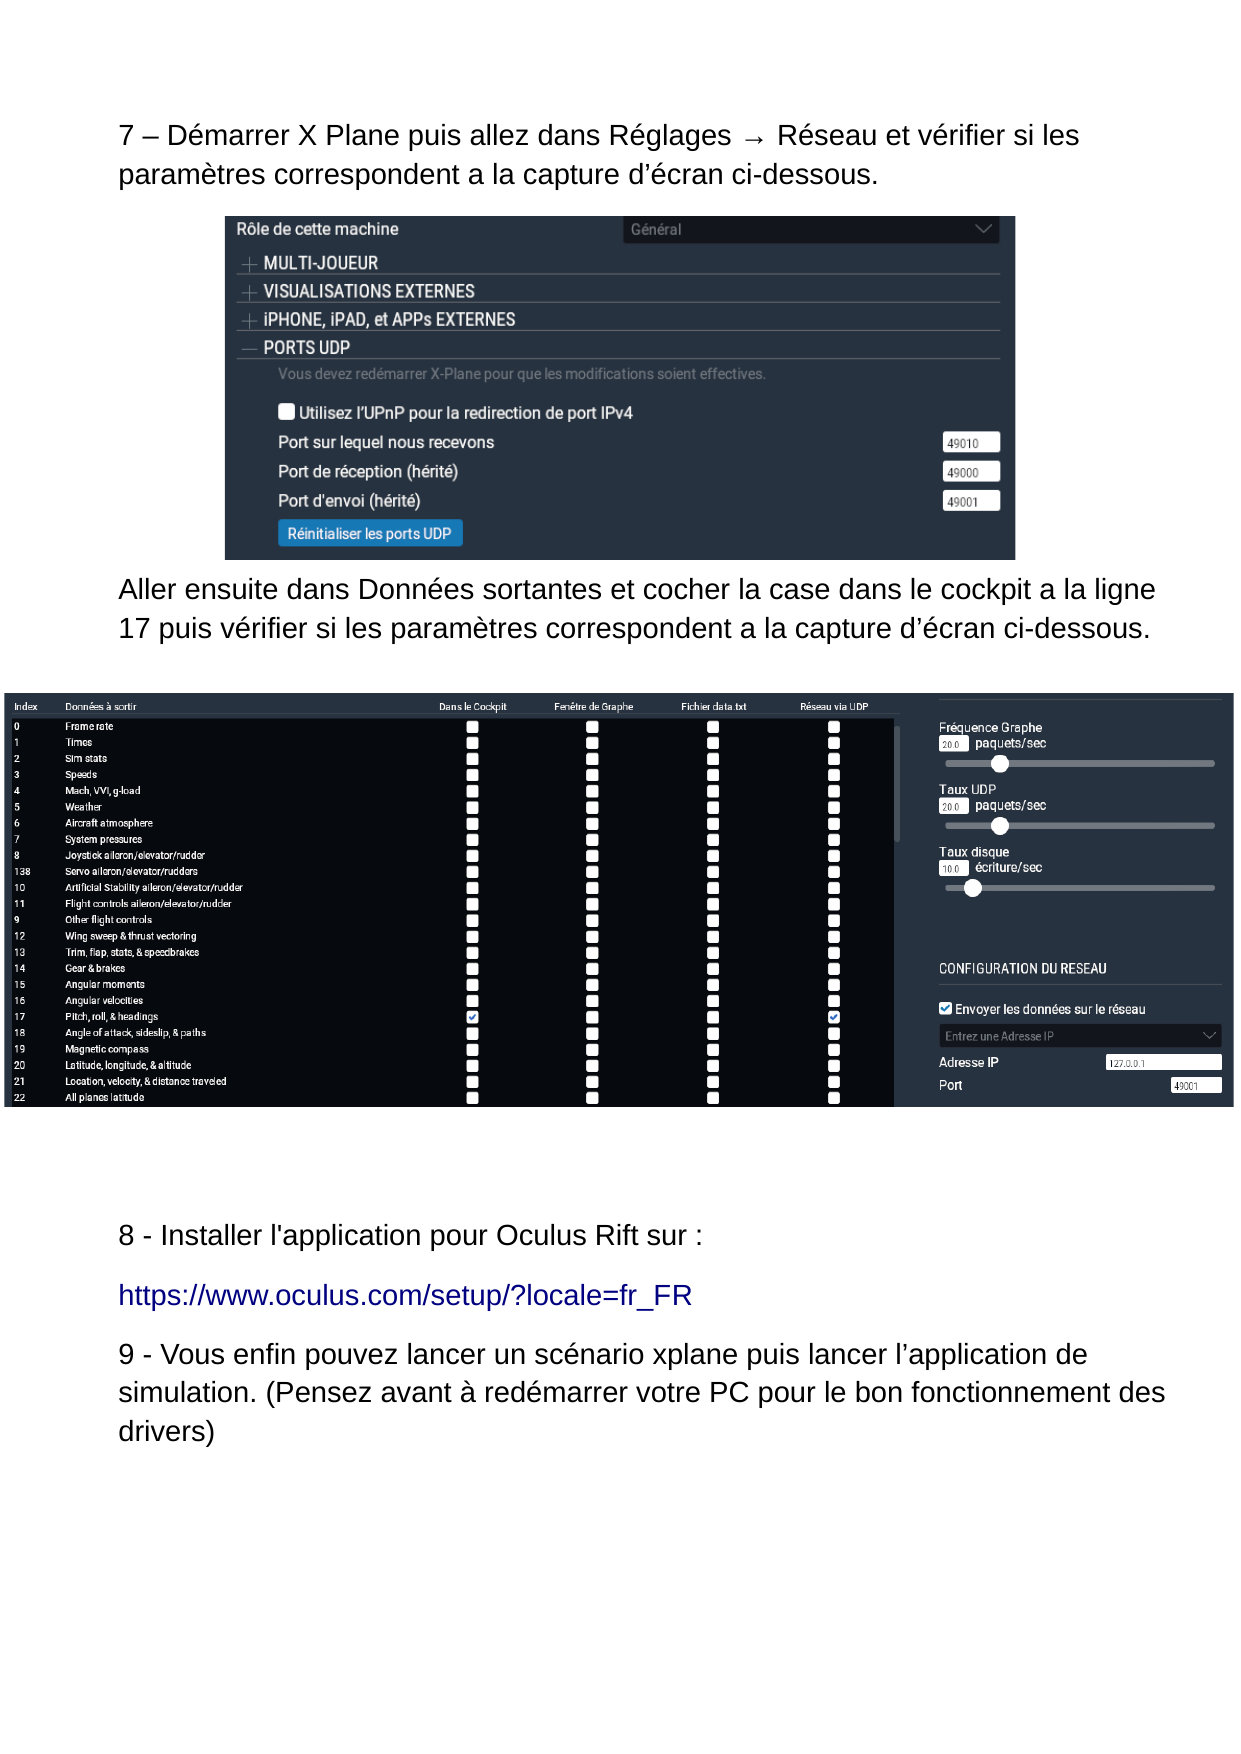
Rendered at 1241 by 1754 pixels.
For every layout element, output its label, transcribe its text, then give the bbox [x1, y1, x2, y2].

text 9 - Vous enfin pouvez lancer un scénario xplane puis lancer l’application de simulation. (Pensez avant à redémarrer votre PC pour le bon fonctionnement des drivers) [118, 1337, 1183, 1447]
picture [224, 216, 1016, 560]
text https://www.oculus.com/setup/?locale=fr_FR [118, 1277, 1183, 1311]
picture [4, 693, 1234, 1107]
text 7 – Démarrer X Plane puis allez dans Réglages → Réseau et vérifier si les paramètres correspondent a la capture d’écran ci-dessous. [118, 118, 1183, 190]
text 8 - Installer l'application pour Oculus Rift sur : [118, 1218, 1183, 1252]
text Aller ensuite dans Données sortantes et cocher la case dans le cockpit a la ligne 17 puis vérifier si les paramètres correspondent a la capture d’écran ci-dessous. [118, 572, 1183, 644]
